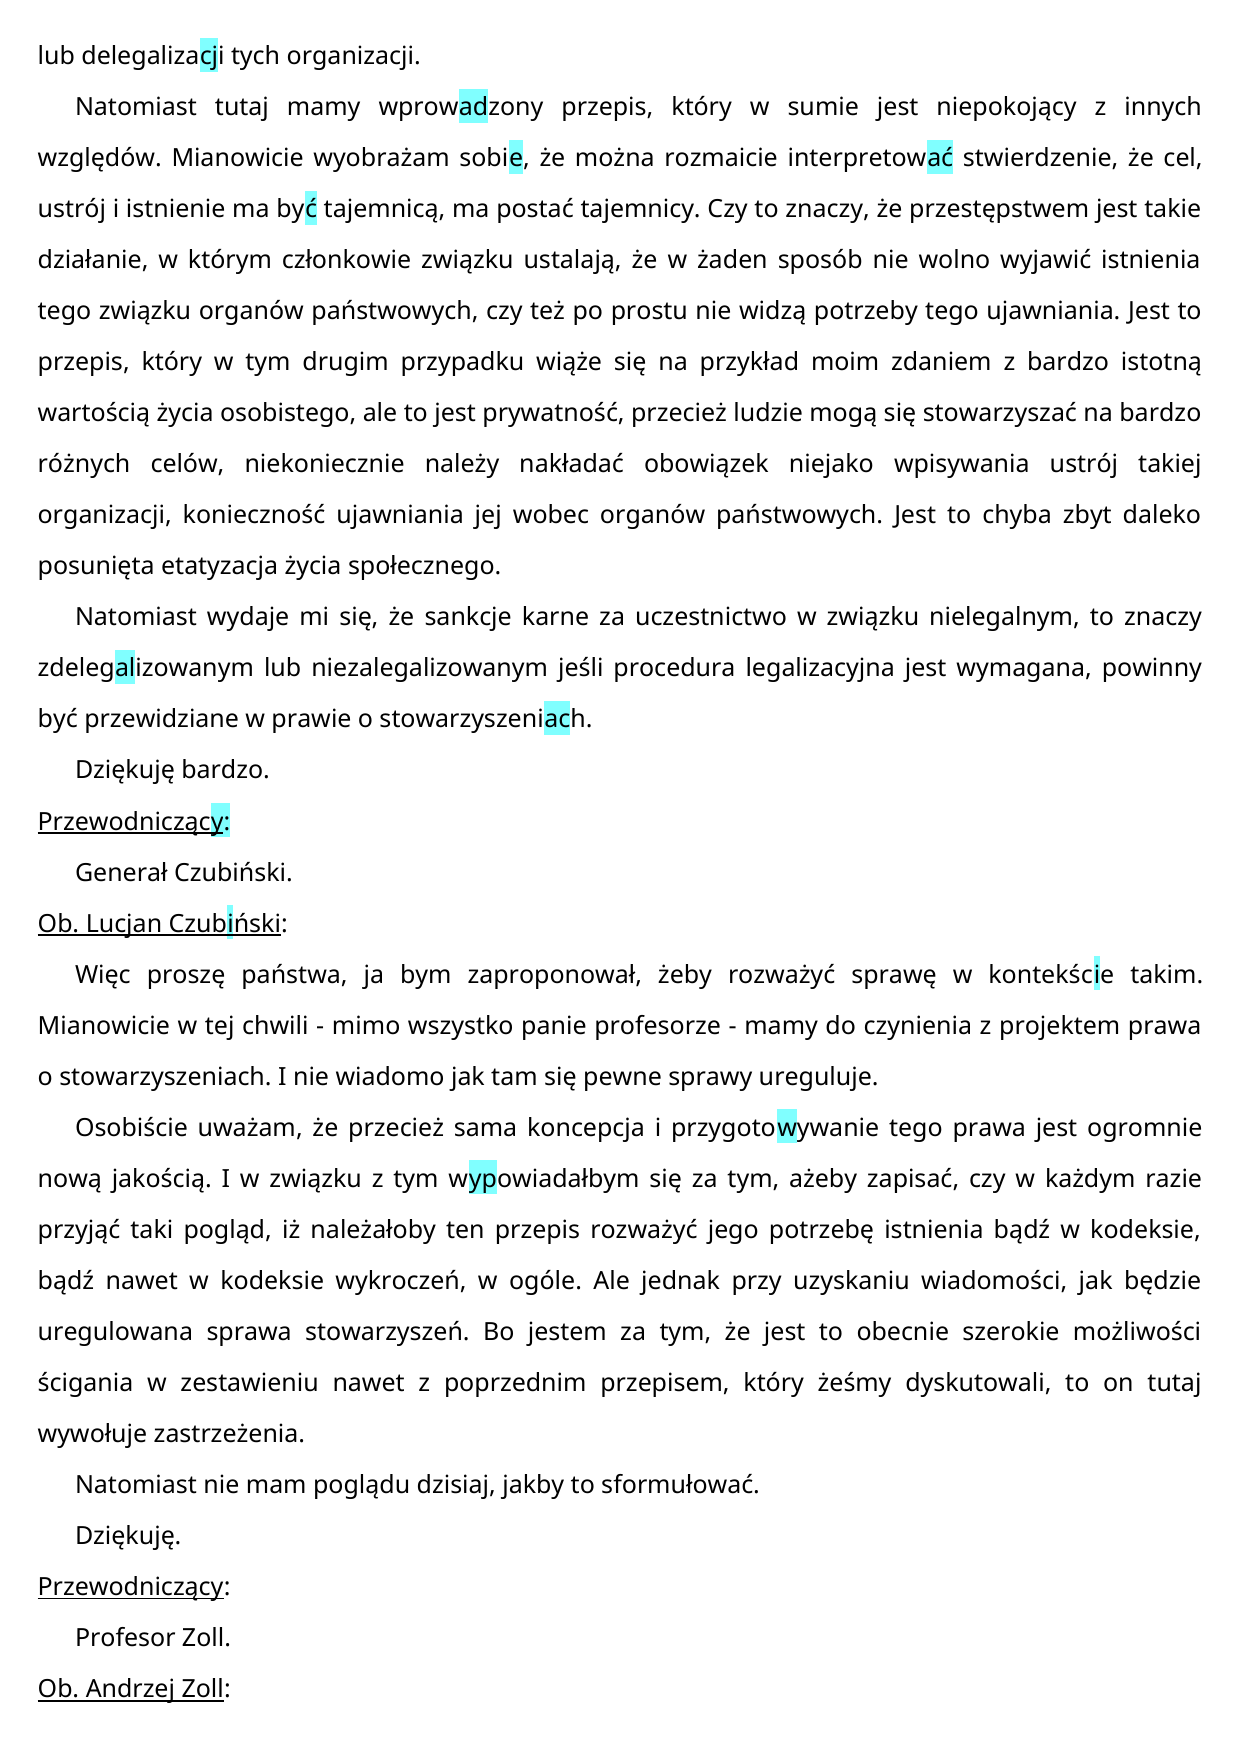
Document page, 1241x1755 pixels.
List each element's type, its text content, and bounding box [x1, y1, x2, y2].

text Natomiast nie mam poglądu dzisiaj, jakby to sformułować. [37, 1467, 1203, 1501]
text Ob. Andrzej Zoll: [37, 1671, 1203, 1705]
text Natomiast tutaj mamy wprowadzony przepis, który w sumie jest niepokojący z innych względów. Mianowicie wyobrażam sobie, że można rozmaicie interpretować stwierdzenie, że cel, ustrój i istnienie ma być tajemnicą, ma postać tajemnicy. Czy to znaczy, że przestępstwem jest takie działanie, w którym członkowie związku ustalają, że w żaden sposób nie wolno wyjawić istnienia tego związku organów państwowych, czy też po prostu nie widzą potrzeby tego ujawniania. Jest to przepis, który w tym drugim przypadku wiąże się na przykład moim zdaniem z bardzo istotną wartością życia osobistego, ale to jest prywatność, przecież ludzie mogą się stowarzyszać na bardzo różnych celów, niekoniecznie należy nakładać obowiązek niejako wpisywania ustrój takiej organizacji, konieczność ujawniania jej wobec organów państwowych. Jest to chyba zbyt daleko posunięta etatyzacja życia społecznego. [37, 88, 1203, 582]
text Dziękuję bardzo. [37, 752, 1203, 786]
text Dziękuję. [37, 1518, 1203, 1552]
text Przewodniczący: [37, 803, 1203, 837]
text lub delegalizacji tych organizacji. [37, 37, 1203, 72]
text Profesor Zoll. [37, 1620, 1203, 1654]
text Ob. Lucjan Czubiński: [37, 905, 1203, 939]
text Więc proszę państwa, ja bym zaproponował, żeby rozważyć sprawę w kontekście takim. Mianowicie w tej chwili - mimo wszystko panie profesorze - mamy do czynienia z projektem prawa o stowarzyszeniach. I nie wiadomo jak tam się pewne sprawy ureguluje. [37, 956, 1203, 1092]
text Osobiście uważam, że przecież sama koncepcja i przygotowywanie tego prawa jest ogromnie nową jakością. I w związku z tym wypowiadałbym się za tym, ażeby zapisać, czy w każdym razie przyjąć taki pogląd, iż należałoby ten przepis rozważyć jego potrzebę istnienia bądź w kodeksie, bądź nawet w kodeksie wykroczeń, w ogóle. Ale jednak przy uzyskaniu wiadomości, jak będzie uregulowana sprawa stowarzyszeń. Bo jestem za tym, że jest to obecnie szerokie możliwości ścigania w zestawieniu nawet z poprzednim przepisem, który żeśmy dyskutowali, to on tutaj wywołuje zastrzeżenia. [37, 1109, 1203, 1450]
text Natomiast wydaje mi się, że sankcje karne za uczestnictwo w związku nielegalnym, to znaczy zdelegalizowanym lub niezalegalizowanym jeśli procedura legalizacyjna jest wymagana, powinny być przewidziane w prawie o stowarzyszeniach. [37, 599, 1203, 735]
text Generał Czubiński. [37, 854, 1203, 888]
text Przewodniczący: [37, 1569, 1203, 1603]
